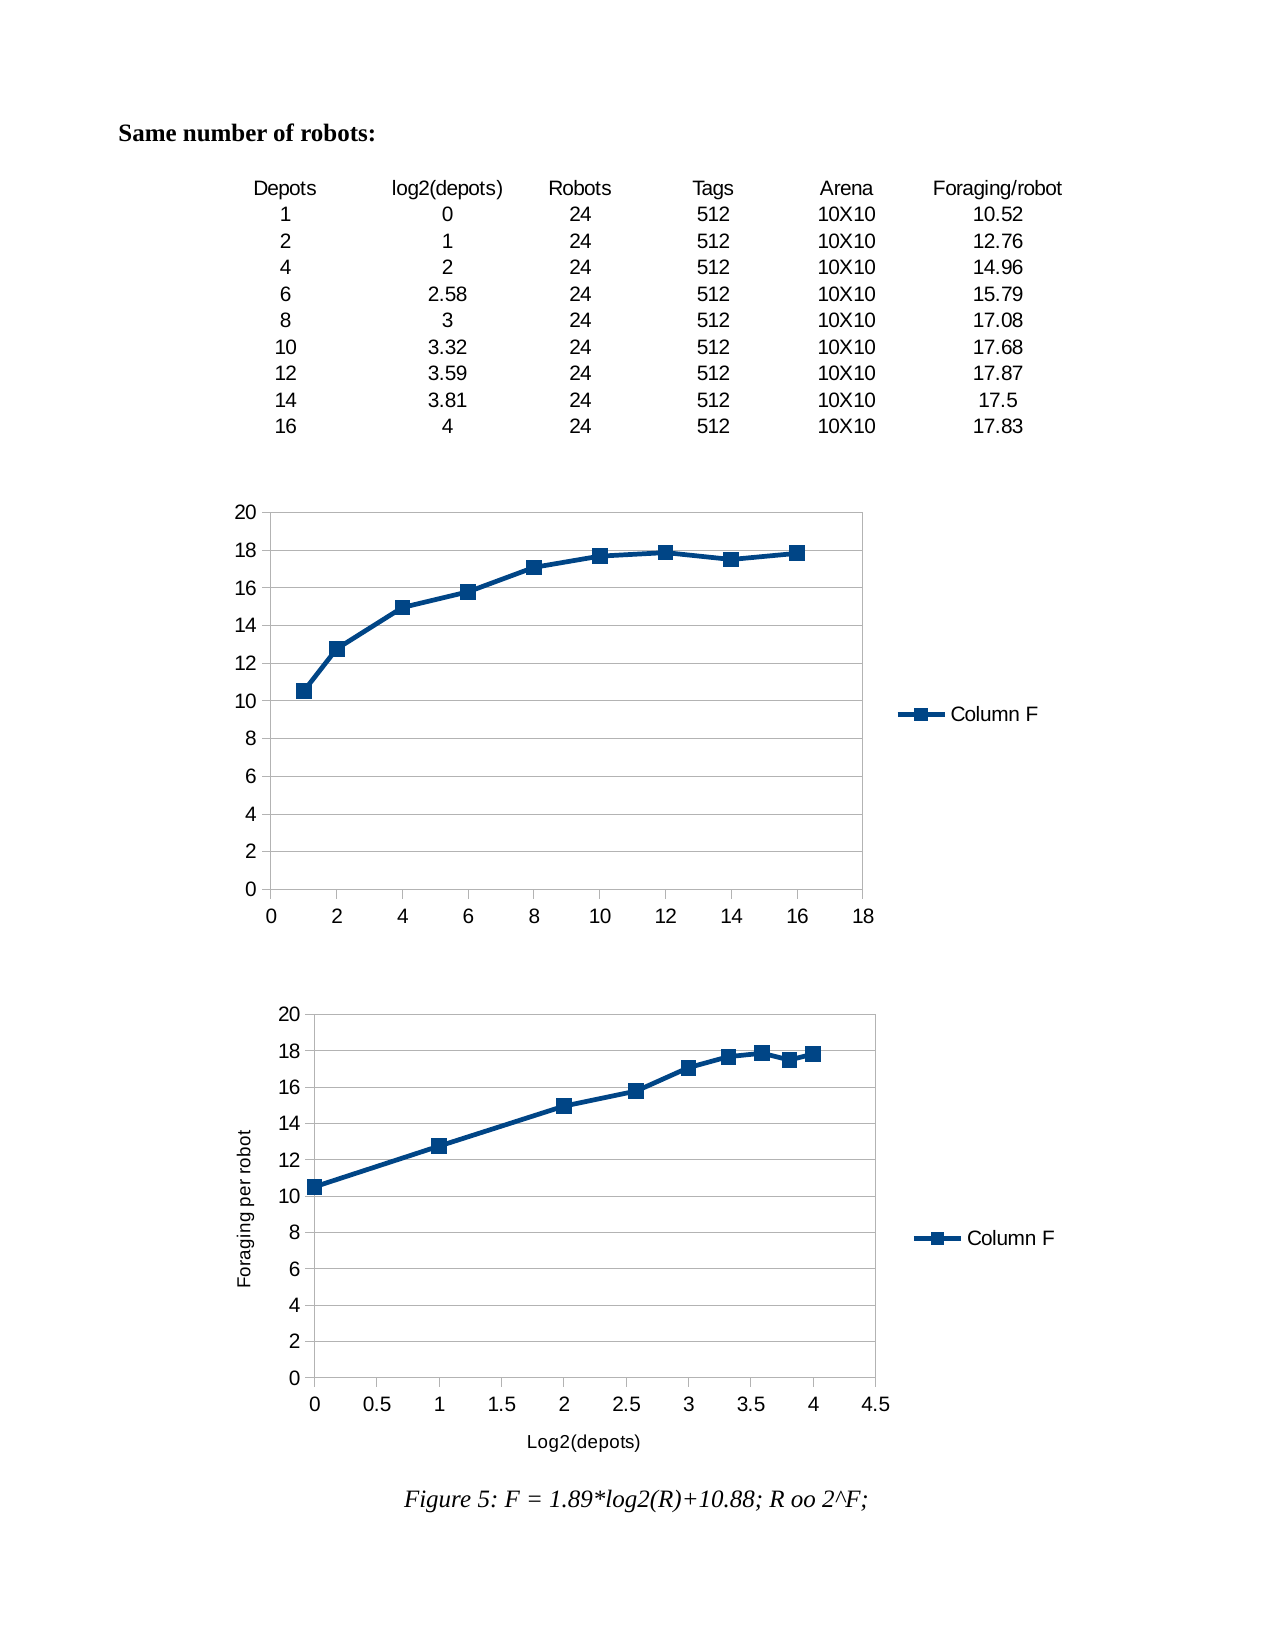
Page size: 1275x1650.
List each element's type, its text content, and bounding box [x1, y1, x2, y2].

text Figure 5: F = 1.89*log2(R)+10.88; R oo 2^F; [201, 1484, 1074, 1513]
text Same number of robots: [118, 118, 1157, 147]
